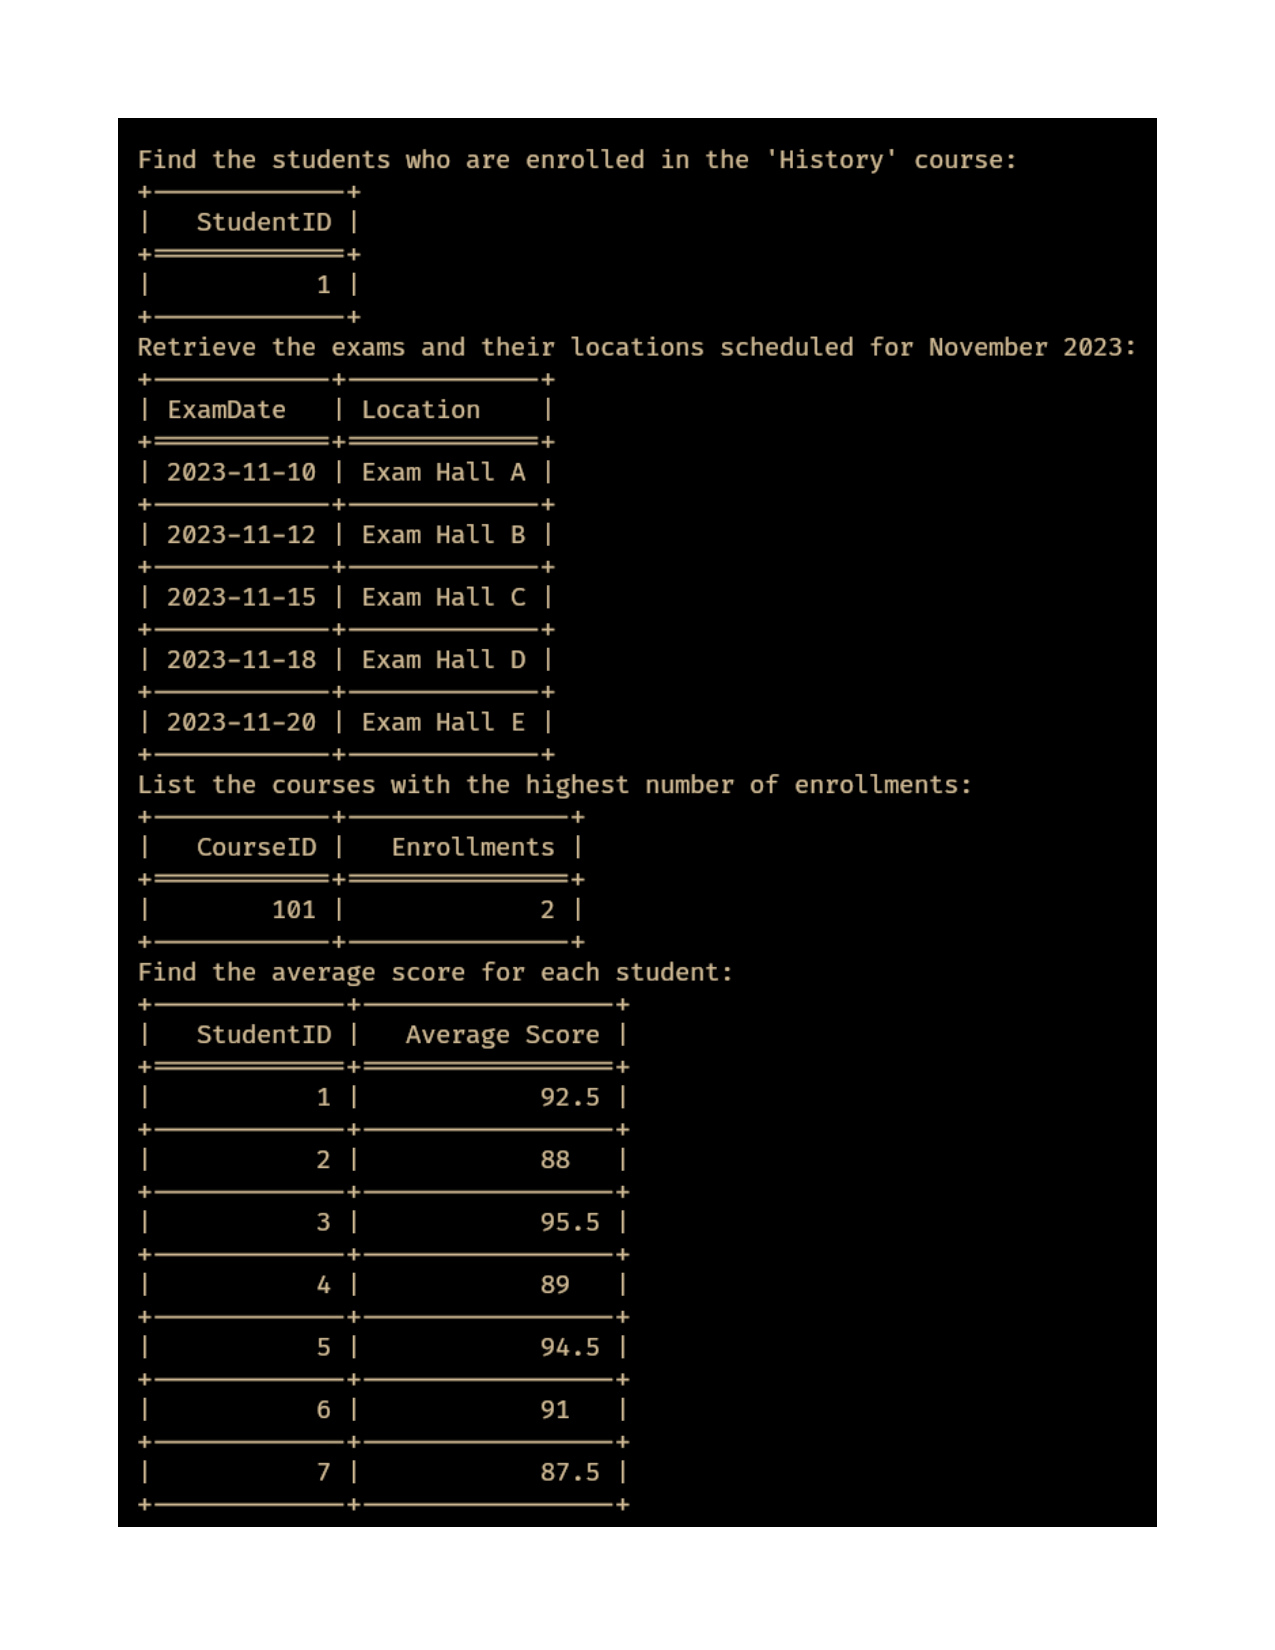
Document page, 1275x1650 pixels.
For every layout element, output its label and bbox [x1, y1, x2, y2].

picture [118, 118, 1157, 1527]
